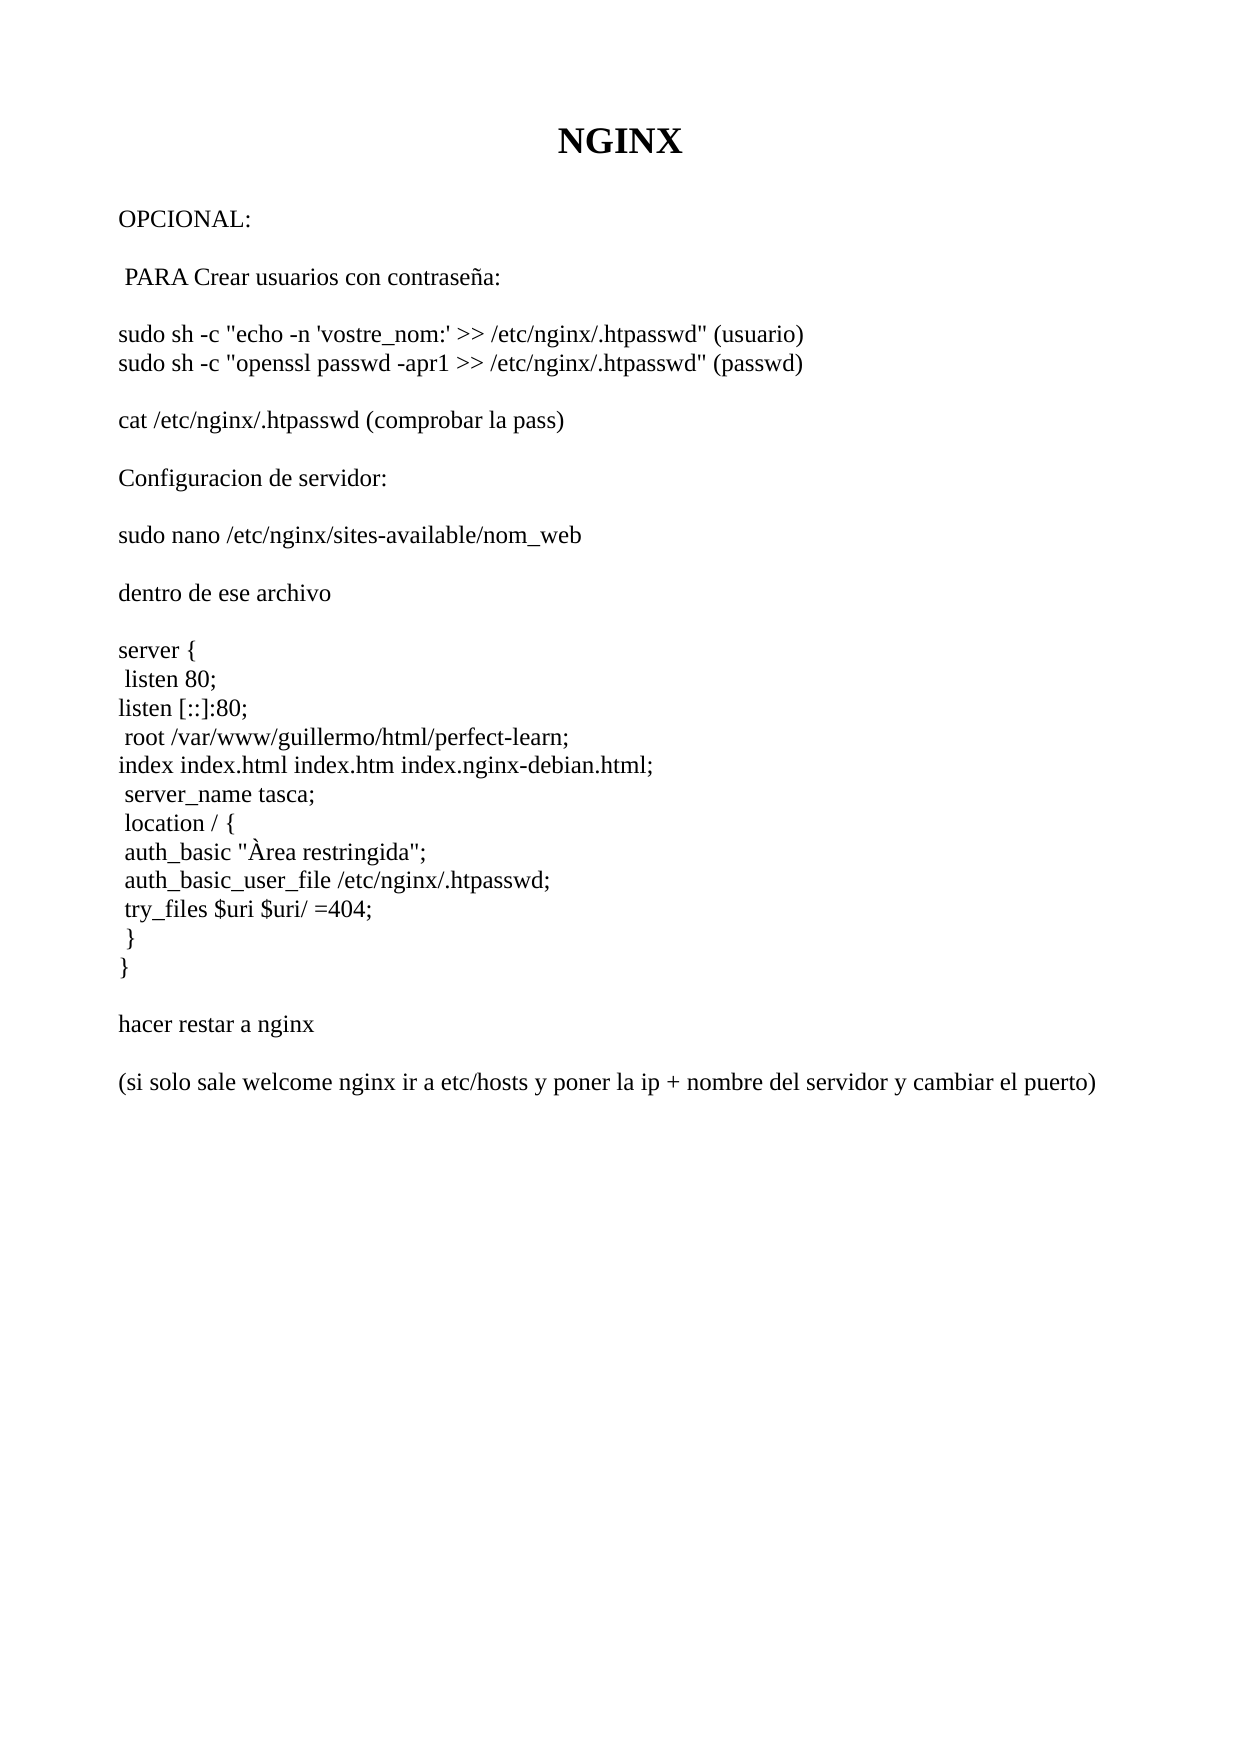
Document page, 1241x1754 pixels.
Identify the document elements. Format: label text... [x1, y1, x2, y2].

text auth_basic "Àrea restringida"; [118, 837, 1122, 866]
text try_files $uri $uri/ =404; [118, 894, 1122, 923]
text OPCIONAL: [118, 204, 1122, 233]
text hacer restar a nginx [118, 1009, 1122, 1038]
text cat /etc/nginx/.htpasswd (comprobar la pass) [118, 406, 1122, 434]
text listen 80; [118, 664, 1122, 693]
text auth_basic_user_file /etc/nginx/.htpasswd; [118, 866, 1122, 894]
text listen [::]:80; [118, 693, 1122, 722]
text index index.html index.htm index.nginx-debian.html; [118, 751, 1122, 779]
text dentro de ese archivo [118, 578, 1122, 607]
text NGINX [118, 118, 1122, 161]
text server_name tasca; [118, 779, 1122, 808]
text } [118, 923, 1122, 952]
text sudo sh -c "openssl passwd -apr1 >> /etc/nginx/.htpasswd" (passwd) [118, 348, 1122, 377]
text (si solo sale welcome nginx ir a etc/hosts y poner la ip + nombre del servidor y cambiar el puerto) [118, 1067, 1122, 1096]
text Configuracion de servidor: [118, 463, 1122, 492]
text sudo sh -c "echo -n 'vostre_nom:' >> /etc/nginx/.htpasswd" (usuario) [118, 319, 1122, 348]
text sudo nano /etc/nginx/sites-available/nom_web [118, 521, 1122, 549]
text PARA Crear usuarios con contraseña: [118, 262, 1122, 291]
text root /var/www/guillermo/html/perfect-learn; [118, 722, 1122, 751]
text server { [118, 636, 1122, 664]
text location / { [118, 808, 1122, 837]
text } [118, 952, 1122, 981]
